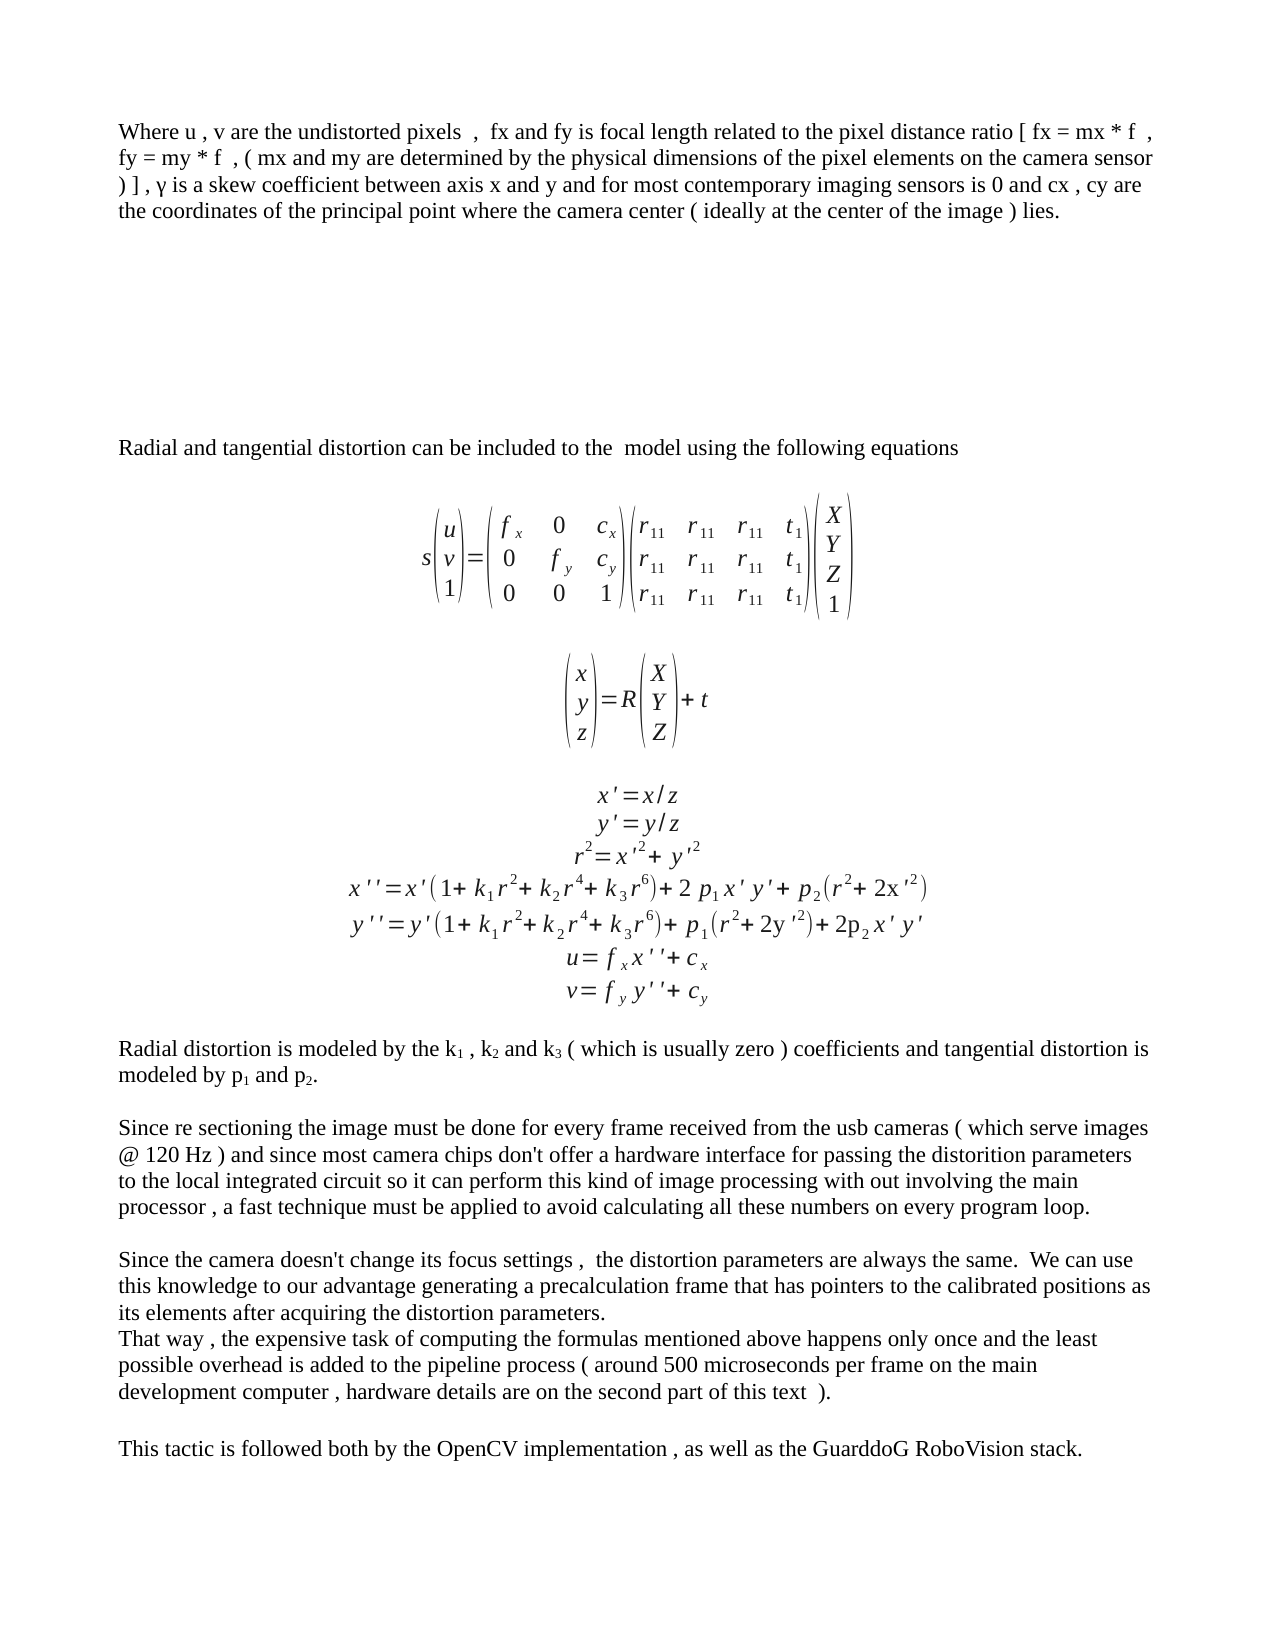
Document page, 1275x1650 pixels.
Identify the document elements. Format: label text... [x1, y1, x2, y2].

text Where u , v are the undistorted pixels , fx and fy is focal length related to the pixel distance ratio [ fx = mx * f , fy = my * f , ( mx and my are determined by the physical dimensions of the pixel elements on the camera sensor ) ] , γ is a skew coefficient between axis x and y and for most contemporary imaging sensors is 0 and cx , cy are the coordinates of the principal point where the camera center ( ideally at the center of the image ) lies. [118, 118, 1157, 223]
text Radial and tangential distortion can be included to the model using the following equations [118, 434, 1157, 461]
text That way , the expensive task of computing the formulas mentioned above happens only once and the least possible overhead is added to the pipeline process ( around 500 microseconds per frame on the main development computer , hardware details are on the second part of this text ). [118, 1325, 1157, 1404]
text This tactic is followed both by the OpenCV implementation , as well as the GuarddoG RoboVision stack. [118, 1435, 1157, 1462]
text Radial distortion is modeled by the k1 , k2 and k3 ( which is usually zero ) coefficients and tangential distortion is modeled by p1 and p2. [118, 1035, 1157, 1088]
text Since re sectioning the image must be done for every frame received from the usb cameras ( which serve images @ 120 Hz ) and since most camera chips don't offer a hardware interface for passing the distorition parameters to the local integrated circuit so it can perform this kind of image processing with out involving the main processor , a fast technique must be applied to avoid calculating all these numbers on every program loop. [118, 1114, 1157, 1220]
text Since the camera doesn't change its focus settings , the distortion parameters are always the same. We can use this knowledge to our advantage generating a precalculation frame that has pointers to the calibrated positions as its elements after acquiring the distortion parameters. [118, 1246, 1157, 1325]
